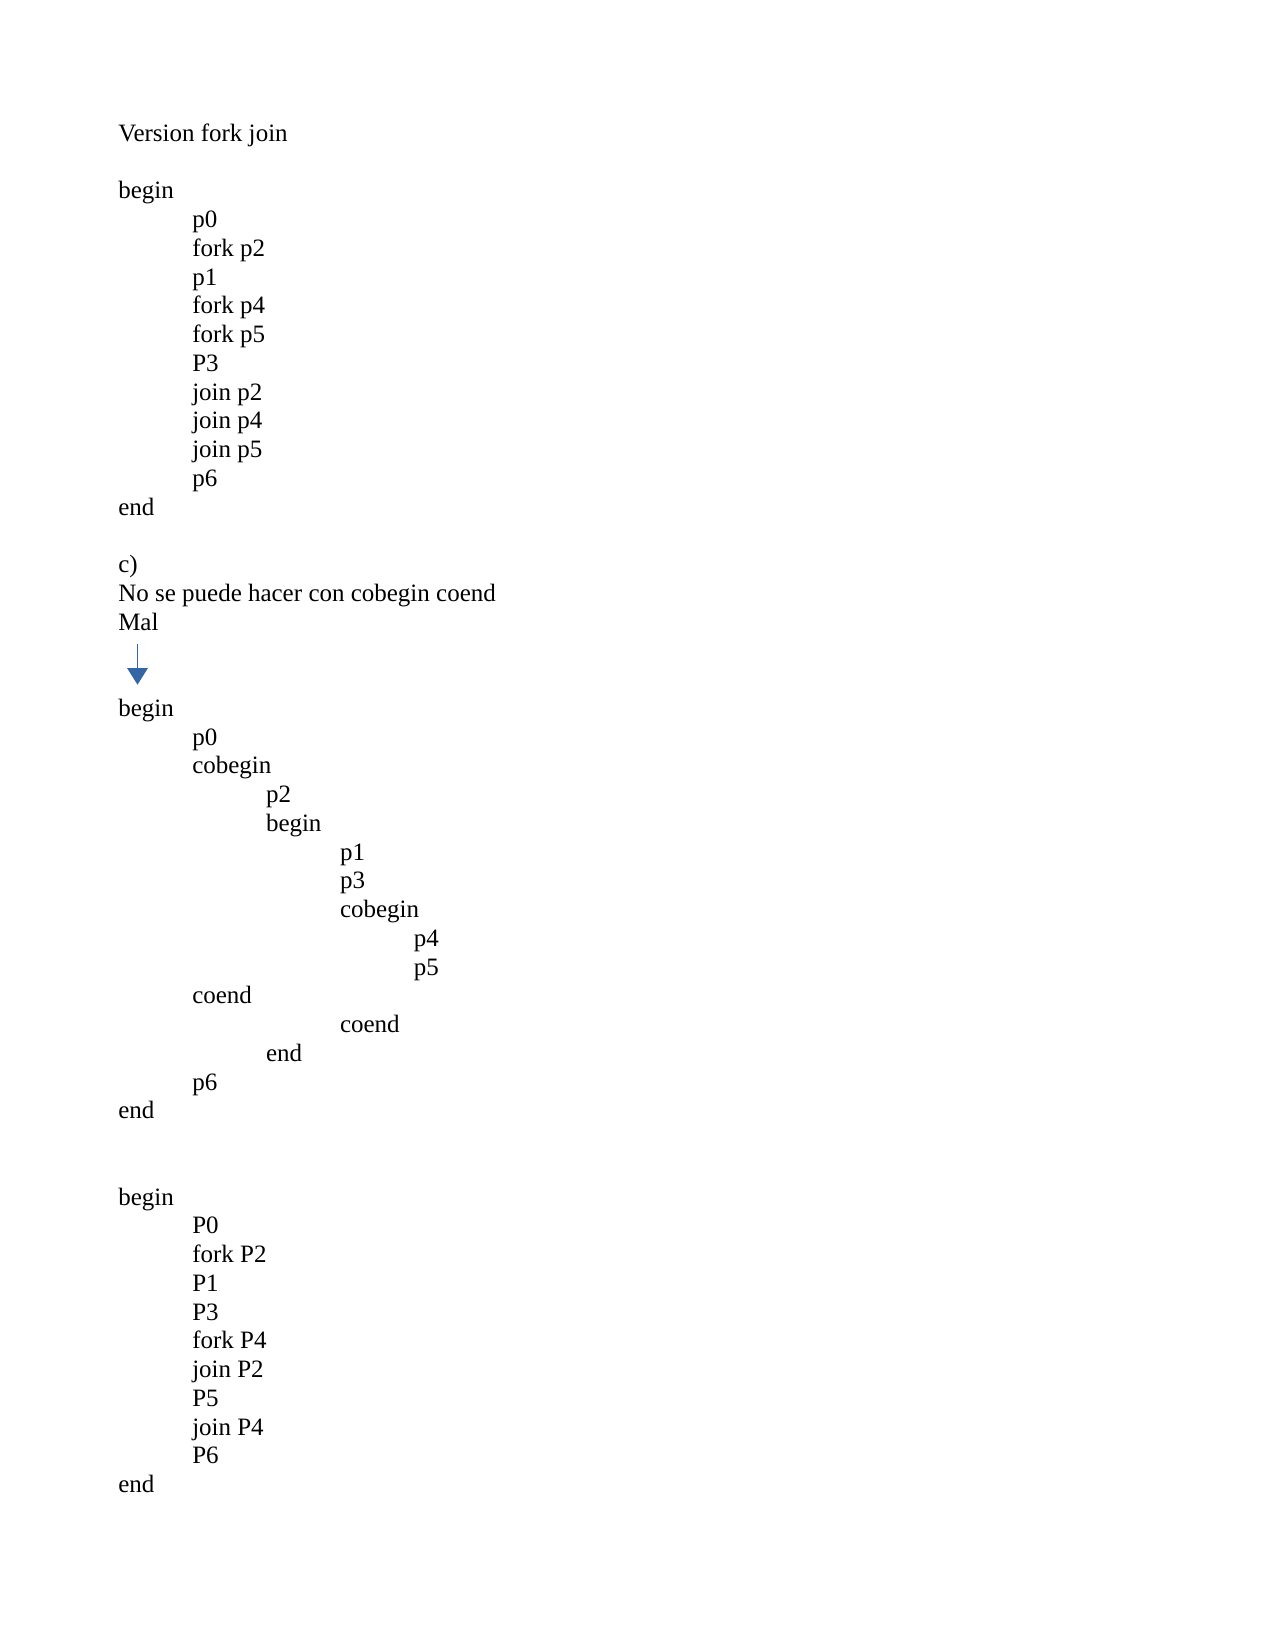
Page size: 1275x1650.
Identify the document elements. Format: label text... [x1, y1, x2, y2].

text P3 [118, 348, 1157, 377]
text p6 [118, 1067, 1157, 1096]
text cobegin [118, 894, 1157, 923]
text p0 [118, 204, 1157, 233]
text p4 [118, 923, 1157, 952]
text P5 [118, 1383, 1157, 1412]
text begin [118, 1182, 1157, 1211]
text P6 [118, 1441, 1157, 1469]
text end [118, 1038, 1157, 1067]
text P3 [118, 1297, 1157, 1326]
text join P2 [118, 1354, 1157, 1383]
text begin [118, 176, 1157, 204]
text join p2 [118, 377, 1157, 406]
text join P4 [118, 1412, 1157, 1441]
text fork p2 [118, 233, 1157, 262]
text fork P2 [118, 1239, 1157, 1268]
text end [118, 1096, 1157, 1124]
text begin [118, 693, 1157, 722]
text c) [118, 549, 1157, 578]
text Mal [118, 607, 1157, 636]
text begin [118, 808, 1157, 837]
text p0 [118, 722, 1157, 751]
text p2 [118, 779, 1157, 808]
text No se puede hacer con cobegin coend [118, 578, 1157, 607]
text join p5 [118, 434, 1157, 463]
text p1 [118, 837, 1157, 866]
text p5 [118, 952, 1157, 981]
text p1 [118, 262, 1157, 291]
text P0 [118, 1211, 1157, 1239]
text P1 [118, 1268, 1157, 1297]
text p3 [118, 866, 1157, 894]
text p6 [118, 463, 1157, 492]
text join p4 [118, 406, 1157, 434]
text Version fork join [118, 118, 1157, 147]
text cobegin [118, 751, 1157, 779]
text fork p5 [118, 319, 1157, 348]
text end [118, 492, 1157, 521]
text fork P4 [118, 1326, 1157, 1354]
text coend [118, 981, 1157, 1009]
text fork p4 [118, 291, 1157, 319]
text coend [118, 1009, 1157, 1038]
text end [118, 1469, 1157, 1498]
